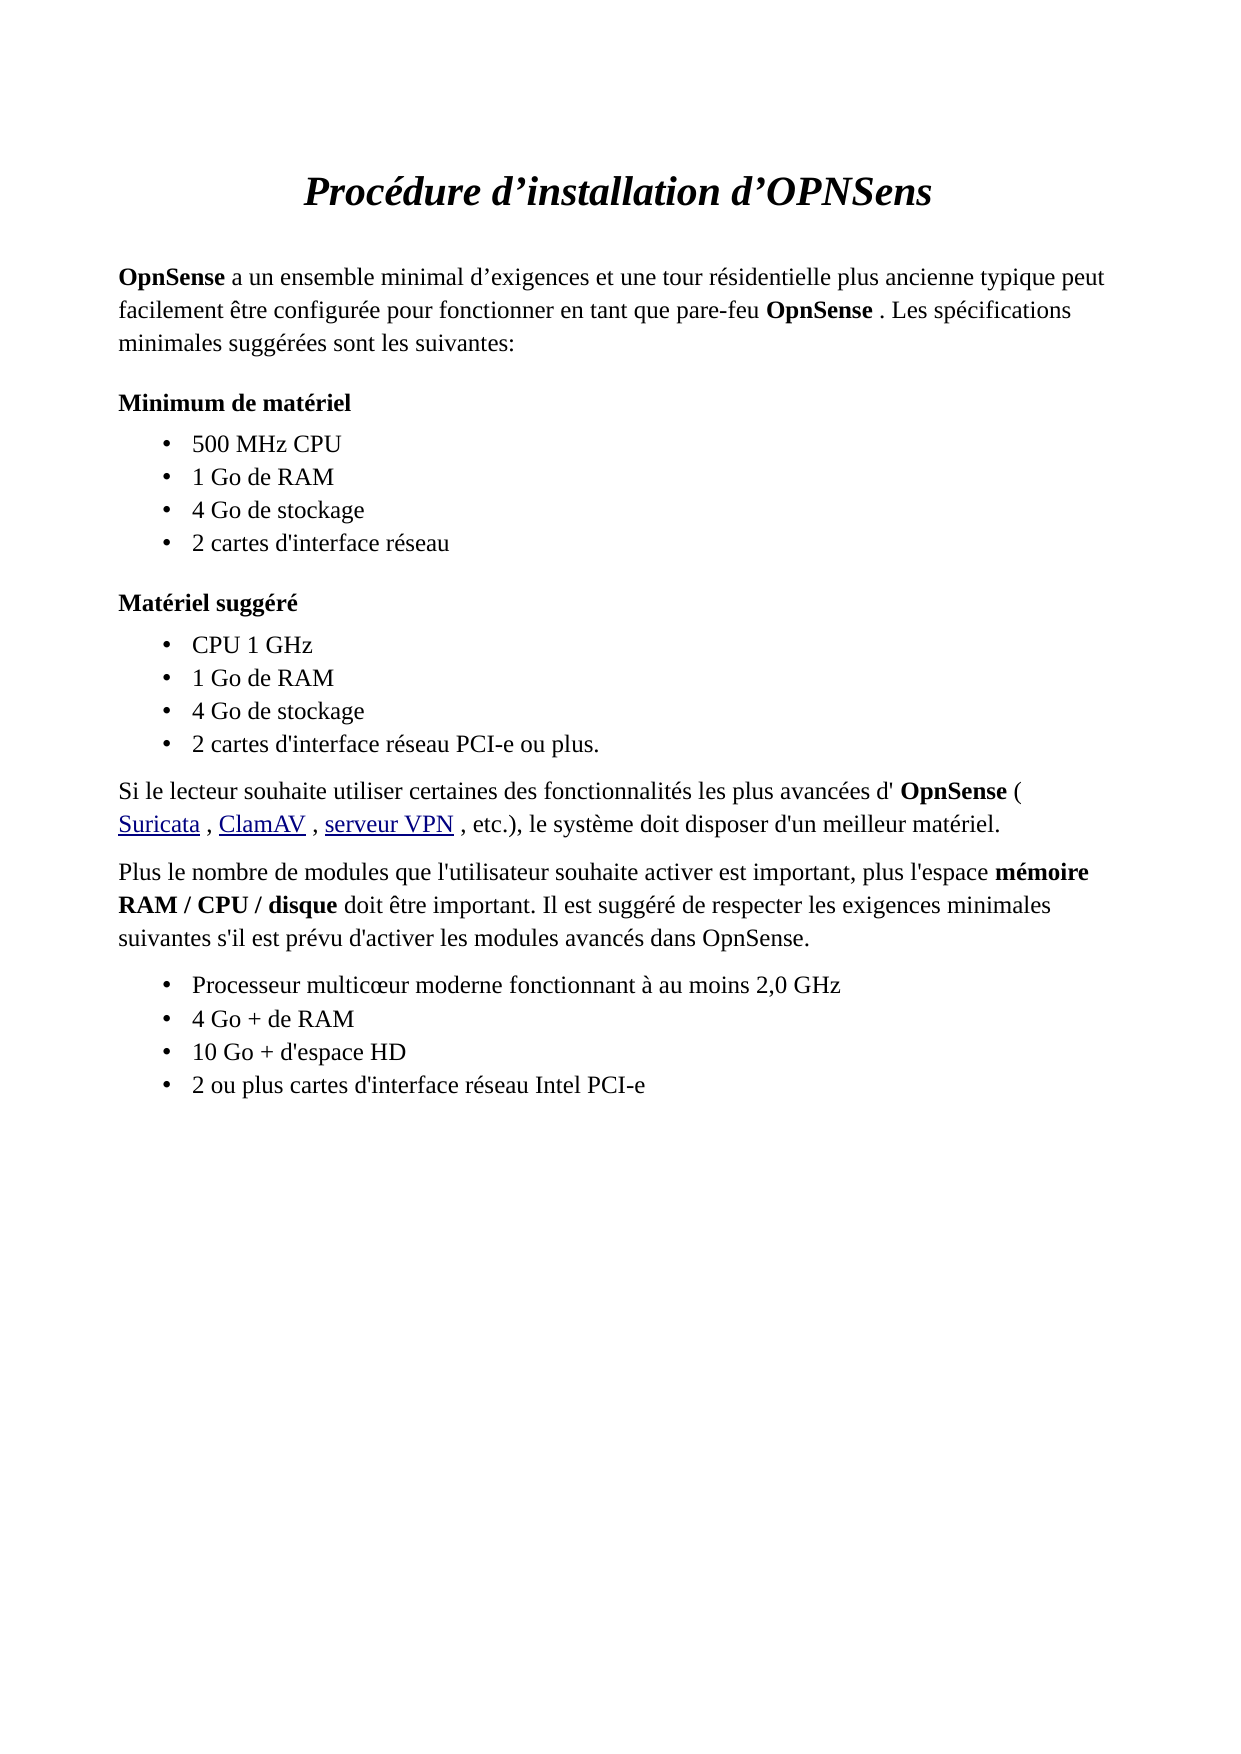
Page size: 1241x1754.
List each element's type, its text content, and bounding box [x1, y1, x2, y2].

subtitle Minimum de matériel [118, 388, 1122, 417]
subtitle Matériel suggéré [118, 588, 1122, 617]
list 2 cartes d'interface réseau [162, 528, 1122, 557]
text OpnSense a un ensemble minimal d’exigences et une tour résidentielle plus ancienne typique peut facilement être configurée pour fonctionner en tant que pare-feu OpnSense . Les spécifications minimales suggérées sont les suivantes: [118, 262, 1122, 357]
list 2 ou plus cartes d'interface réseau Intel PCI-e [162, 1070, 1122, 1098]
list 1 Go de RAM [162, 462, 1122, 491]
text Plus le nombre de modules que l'utilisateur souhaite activer est important, plus l'espace mémoire RAM / CPU / disque doit être important. Il est suggéré de respecter les exigences minimales suivantes s'il est prévu d'activer les modules avancés dans OpnSense. [118, 857, 1122, 952]
list 10 Go + d'espace HD [162, 1037, 1122, 1065]
text Si le lecteur souhaite utiliser certaines des fonctionnalités les plus avancées d' OpnSense ( Suricata , ClamAV , serveur VPN , etc.), le système doit disposer d'un meilleur matériel. [118, 776, 1122, 838]
list Processeur multicœur moderne fonctionnant à au moins 2,0 GHz [162, 971, 1122, 999]
list 4 Go de stockage [162, 696, 1122, 724]
list 1 Go de RAM [162, 663, 1122, 691]
list CPU 1 GHz [162, 630, 1122, 658]
list 2 cartes d'interface réseau PCI-e ou plus. [162, 729, 1122, 757]
text Procédure d’installation d’OPNSens [118, 166, 1122, 214]
list 4 Go de stockage [162, 495, 1122, 524]
list 500 MHz CPU [162, 429, 1122, 458]
list 4 Go + de RAM [162, 1004, 1122, 1032]
